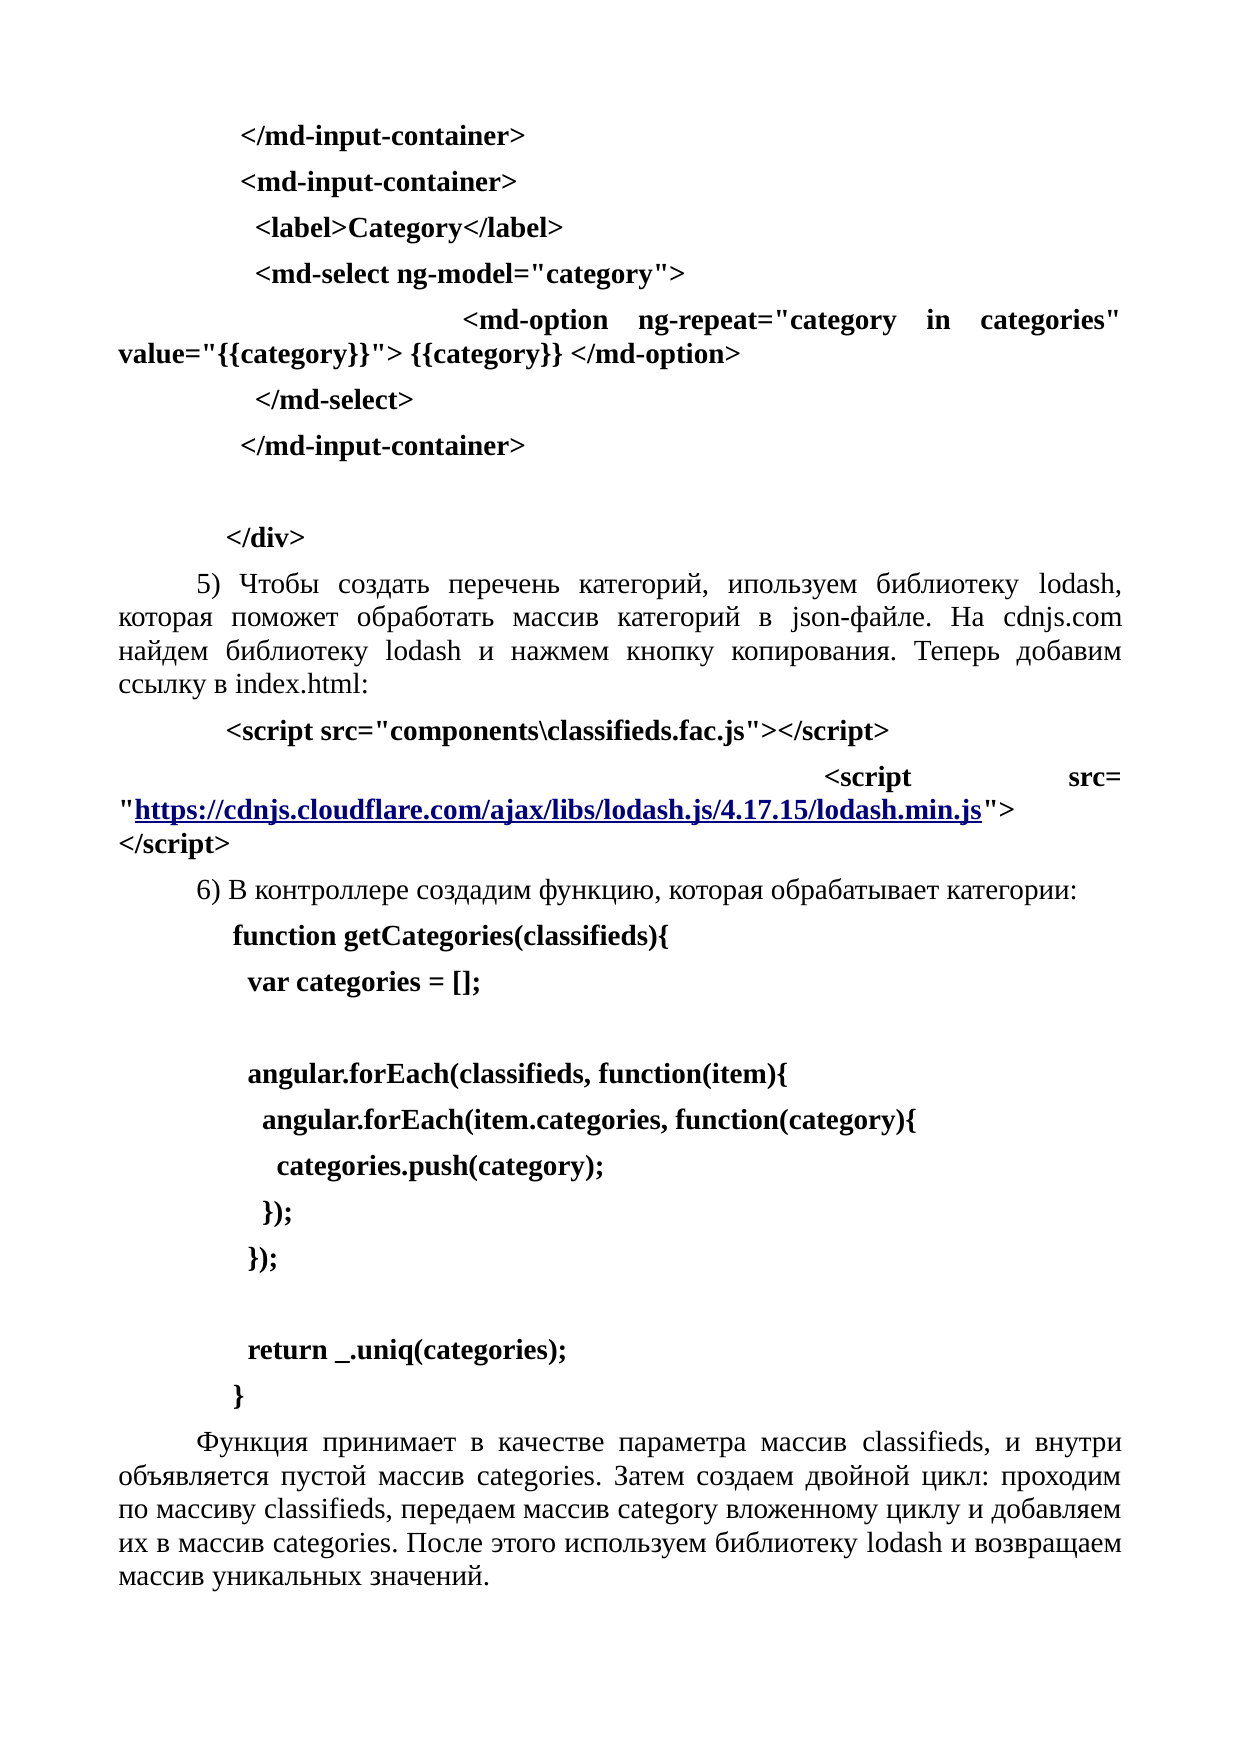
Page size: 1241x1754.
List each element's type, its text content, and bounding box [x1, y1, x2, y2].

text 5) Чтобы создать перечень категорий, ипользуем библиотеку lodash, которая поможет обработать массив категорий в json-файле. На cdnjs.com найдем библиотеку lodash и нажмем кнопку копирования. Теперь добавим ссылку в index.html: [118, 566, 1122, 700]
text <md-option ng-repeat="category in categories" value="{{category}}"> {{category}} </md-option> [118, 302, 1122, 369]
text </md-input-container> [118, 118, 1122, 152]
text <label>Category</label> [118, 210, 1122, 244]
text function getCategories(classifieds){ [118, 918, 1122, 951]
text }); [118, 1240, 1122, 1274]
text <md-input-container> [118, 164, 1122, 198]
text Функция принимает в качестве параметра массив classifieds, и внутри объявляется пустой массив categories. Затем создаем двойной цикл: проходим по массиву classifieds, передаем массив category вложенному циклу и добавляем их в массив categories. После этого используем библиотеку lodash и возвращаем массив уникальных значений. [118, 1424, 1122, 1592]
text </md-input-container> [118, 428, 1122, 461]
text <script src= "https://cdnjs.cloudflare.com/ajax/libs/lodash.js/4.17.15/lodash.min.js"> </script> [118, 759, 1122, 859]
text }); [118, 1194, 1122, 1228]
text categories.push(category); [118, 1148, 1122, 1182]
text </md-select> [118, 382, 1122, 415]
text angular.forEach(classifieds, function(item){ [118, 1056, 1122, 1089]
text angular.forEach(item.categories, function(category){ [118, 1102, 1122, 1136]
text <script src="components\classifieds.fac.js"></script> [118, 713, 1122, 746]
text </div> [118, 520, 1122, 553]
text return _.uniq(categories); [118, 1332, 1122, 1366]
text <md-select ng-model="category"> [118, 256, 1122, 290]
text } [118, 1378, 1122, 1412]
text 6) В контроллере создадим функцию, которая обрабатывает категории: [118, 872, 1122, 905]
text var categories = []; [118, 964, 1122, 997]
